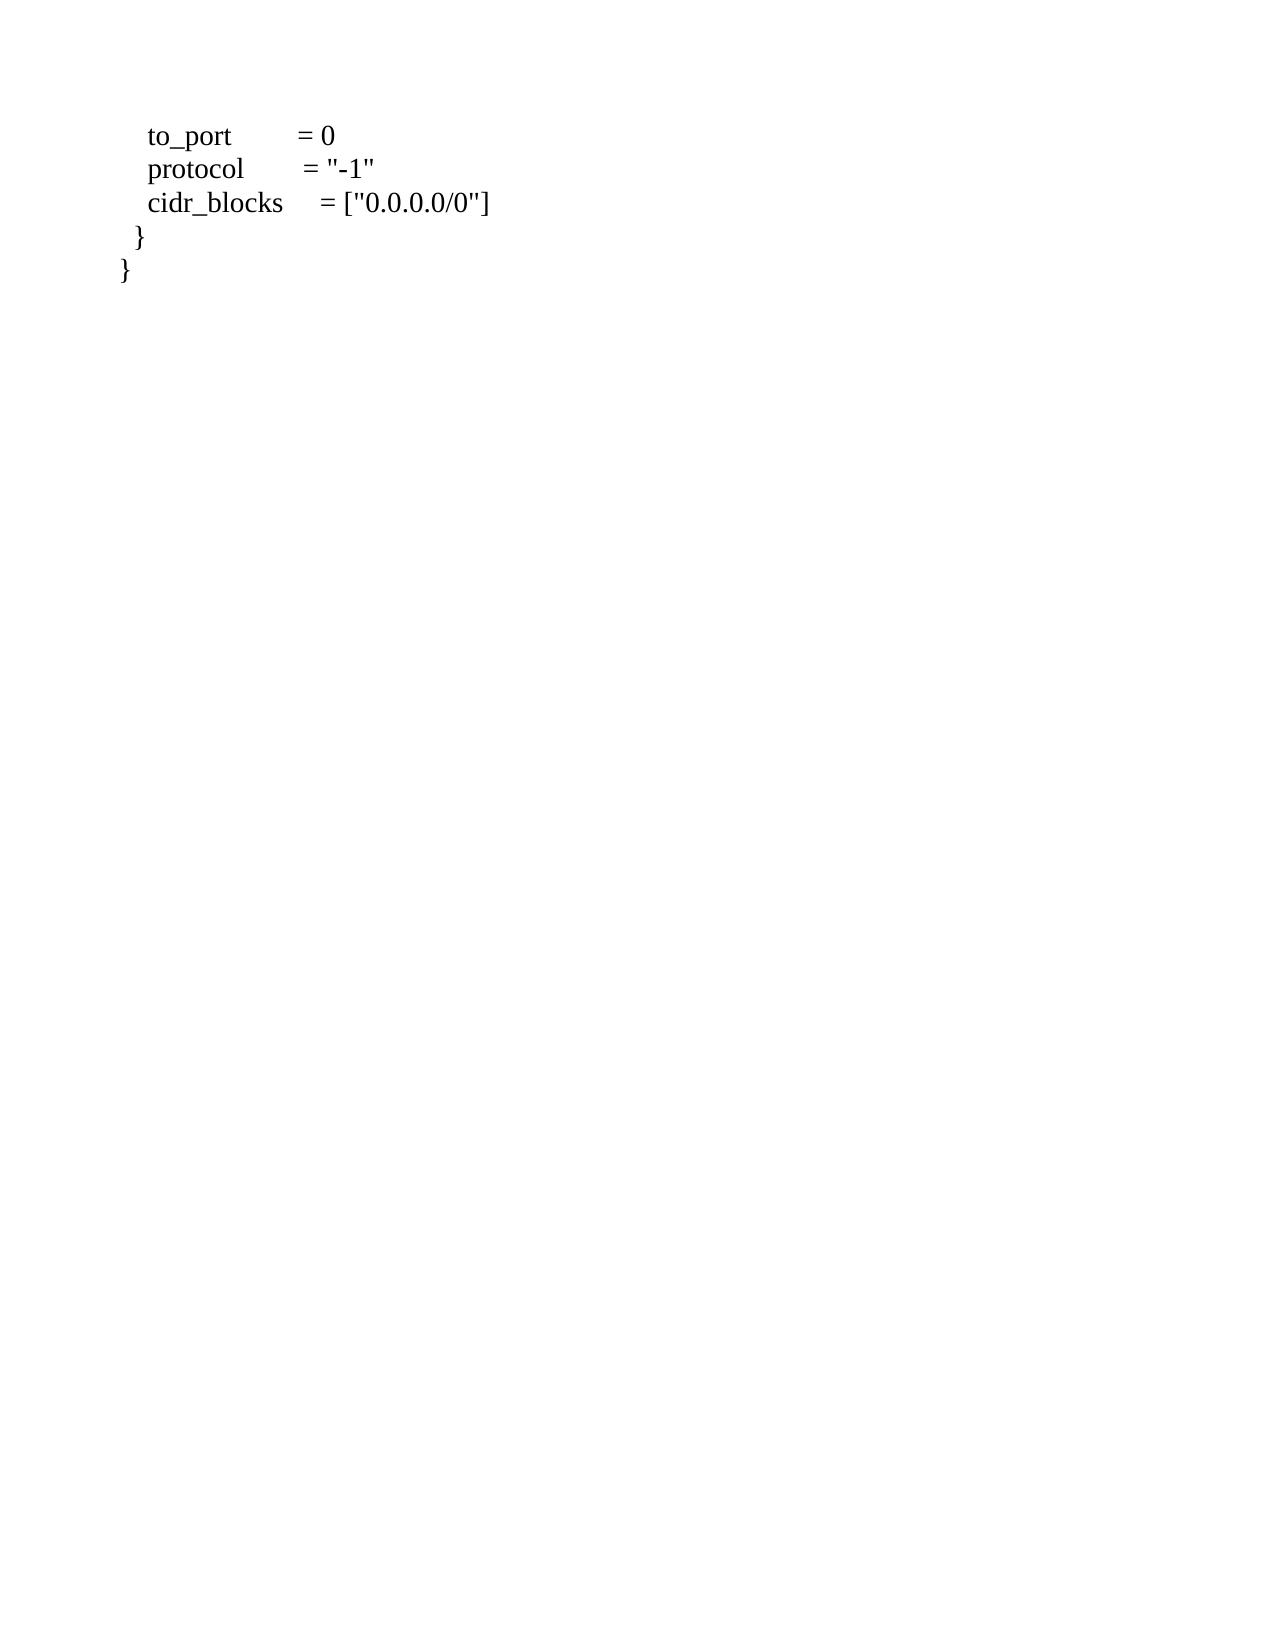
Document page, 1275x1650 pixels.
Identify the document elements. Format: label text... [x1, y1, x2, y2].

text cidr_blocks = ["0.0.0.0/0"] [118, 185, 1157, 219]
text } [118, 252, 1157, 286]
text to_port = 0 [118, 118, 1157, 152]
text protocol = "-1" [118, 152, 1157, 185]
text } [118, 219, 1157, 252]
